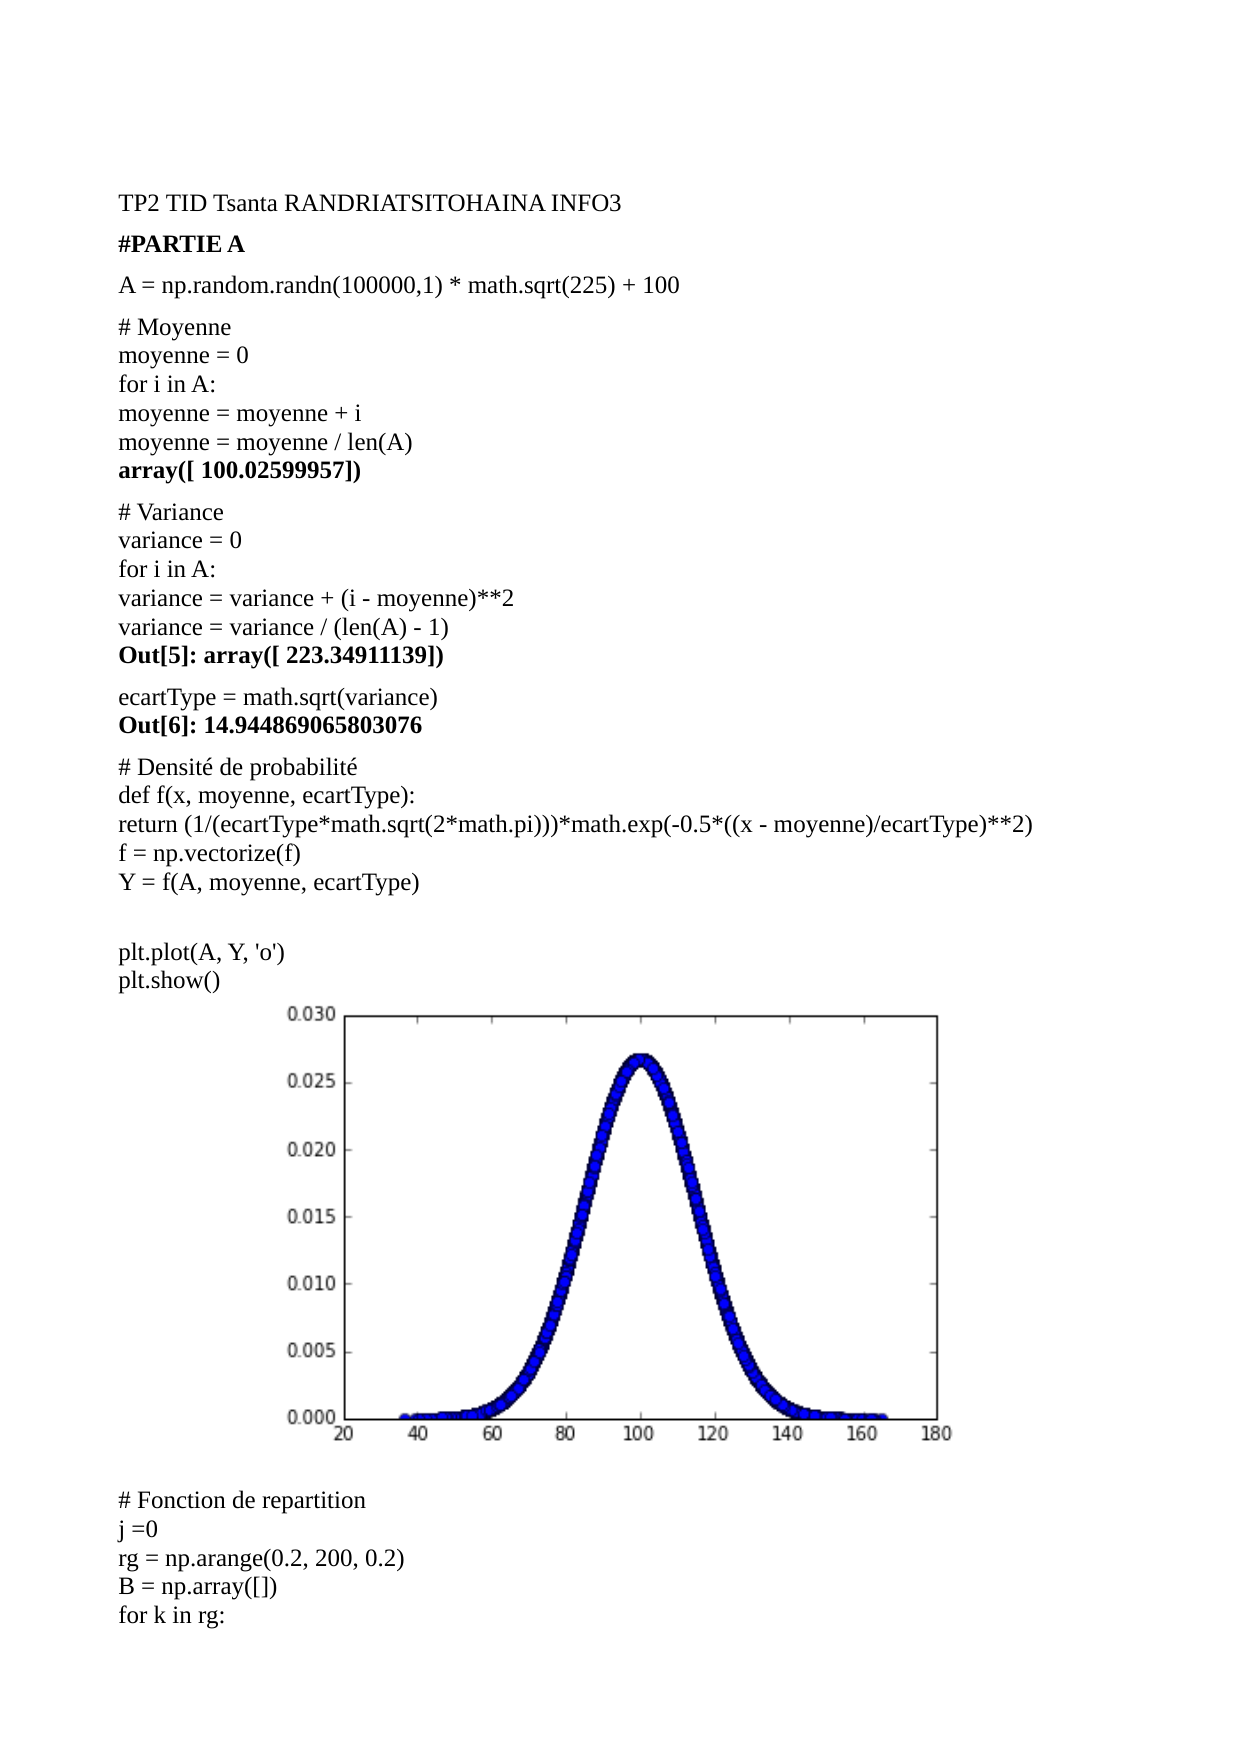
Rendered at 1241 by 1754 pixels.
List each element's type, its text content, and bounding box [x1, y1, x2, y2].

text # Variance [118, 497, 1122, 526]
text f = np.vectorize(f) [118, 838, 1122, 867]
text variance = variance / (len(A) - 1) [118, 612, 1122, 641]
text Y = f(A, moyenne, ecartType) [118, 867, 1122, 896]
text A = np.random.randn(100000,1) * math.sqrt(225) + 100 [118, 271, 1122, 299]
text moyenne = moyenne / len(A) [118, 427, 1122, 456]
text rg = np.arange(0.2, 200, 0.2) [118, 1543, 1122, 1571]
text variance = variance + (i - moyenne)**2 [118, 583, 1122, 612]
text #PARTIE A [118, 229, 1122, 258]
picture [275, 994, 965, 1457]
text def f(x, moyenne, ecartType): [118, 781, 1122, 809]
text # Fonction de repartition [118, 1485, 1122, 1514]
text Out[5]: array([ 223.34911139]) [118, 641, 1122, 669]
text for i in A: [118, 554, 1122, 583]
text B = np.array([]) [118, 1571, 1122, 1600]
text plt.show() [118, 966, 1122, 994]
text moyenne = moyenne + i [118, 398, 1122, 427]
text # Moyenne [118, 312, 1122, 341]
text for k in rg: [118, 1600, 1122, 1629]
text ecartType = math.sqrt(variance) [118, 682, 1122, 711]
text return (1/(ecartType*math.sqrt(2*math.pi)))*math.exp(-0.5*((x - moyenne)/ecartType)**2) [118, 809, 1122, 838]
text j =0 [118, 1514, 1122, 1543]
text variance = 0 [118, 526, 1122, 554]
text TP2 TID Tsanta RANDRIATSITOHAINA INFO3 [118, 188, 1122, 217]
text array([ 100.02599957]) [118, 456, 1122, 484]
text Out[6]: 14.944869065803076 [118, 711, 1122, 739]
text # Densité de probabilité [118, 752, 1122, 781]
text for i in A: [118, 369, 1122, 398]
text plt.plot(A, Y, 'o') [118, 937, 1122, 966]
text moyenne = 0 [118, 341, 1122, 369]
